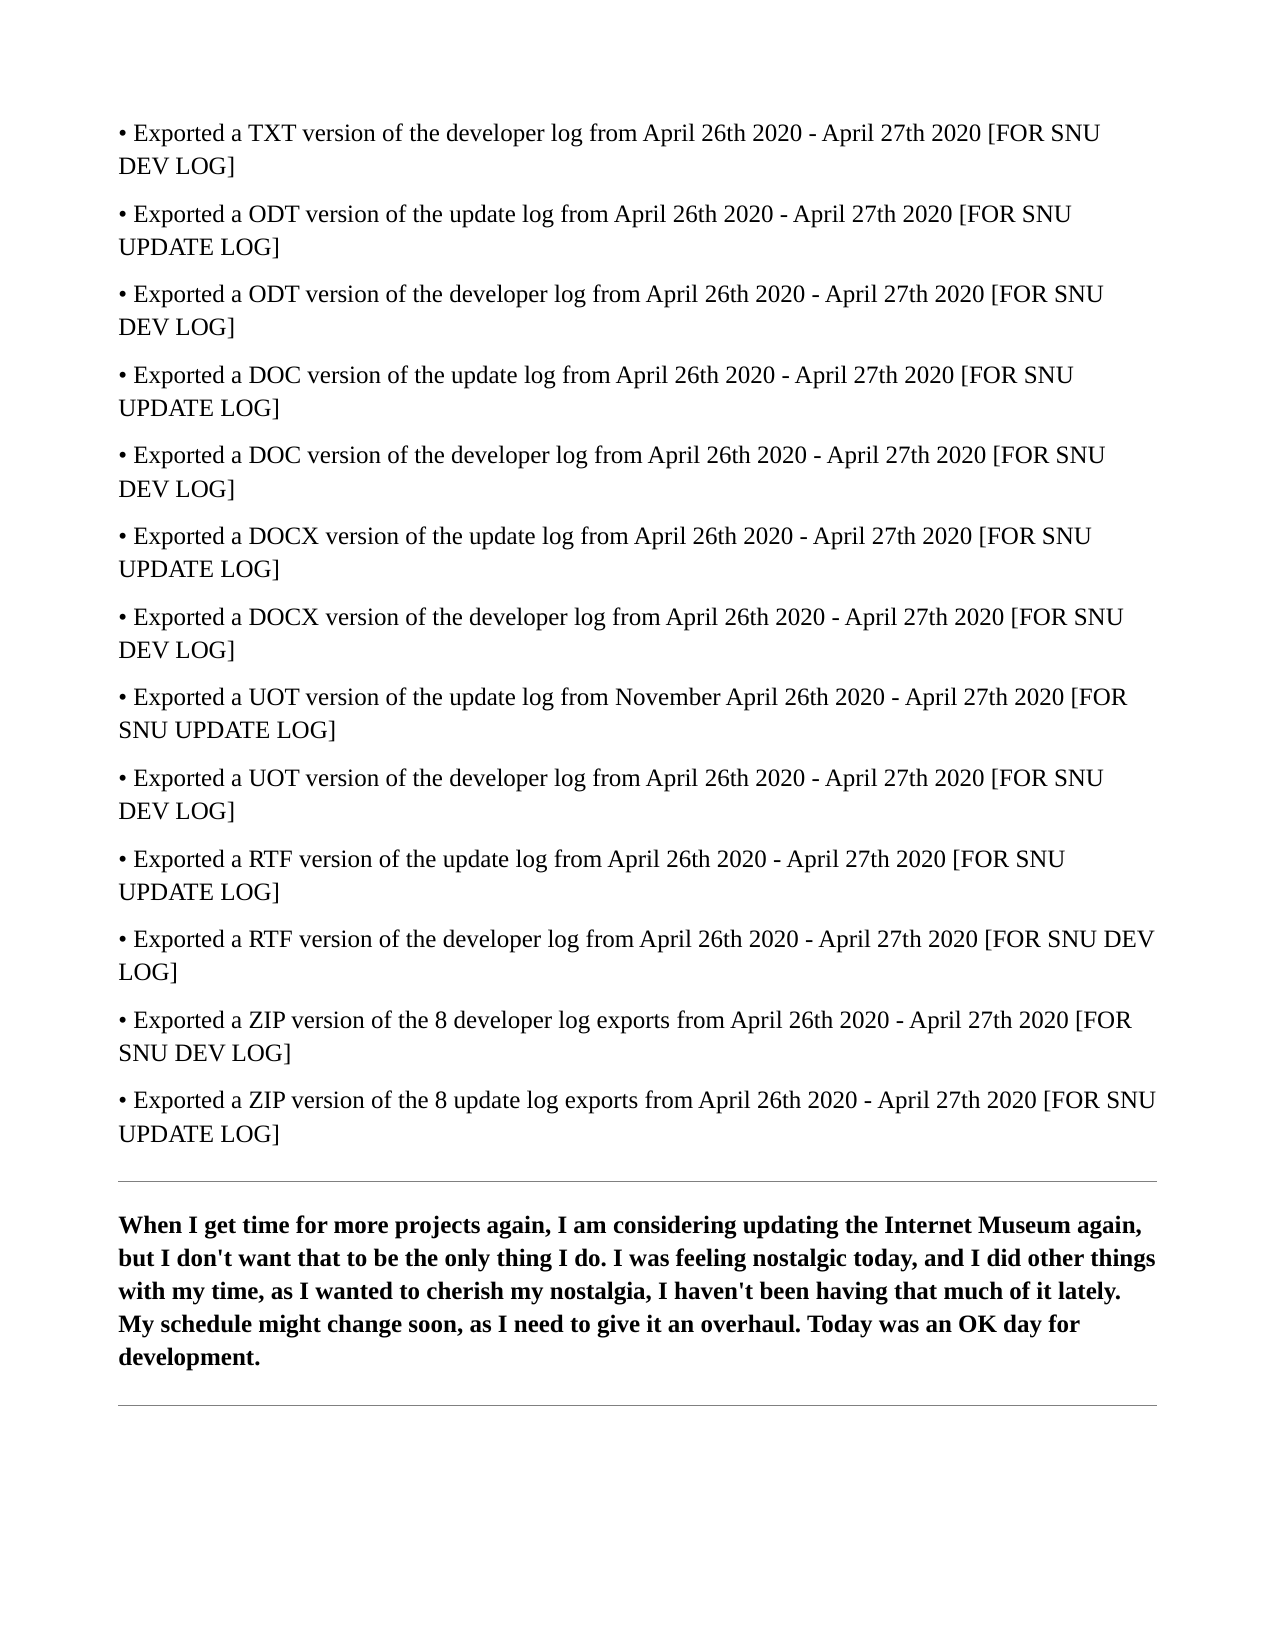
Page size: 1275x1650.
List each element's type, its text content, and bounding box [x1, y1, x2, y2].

text • Exported a UOT version of the developer log from April 26th 2020 - April 27th 2020 [FOR SNU DEV LOG] [118, 763, 1157, 825]
text • Exported a RTF version of the update log from April 26th 2020 - April 27th 2020 [FOR SNU UPDATE LOG] [118, 844, 1157, 906]
text • Exported a ODT version of the developer log from April 26th 2020 - April 27th 2020 [FOR SNU DEV LOG] [118, 279, 1157, 341]
text • Exported a DOCX version of the developer log from April 26th 2020 - April 27th 2020 [FOR SNU DEV LOG] [118, 602, 1157, 664]
text • Exported a UOT version of the update log from November April 26th 2020 - April 27th 2020 [FOR SNU UPDATE LOG] [118, 682, 1157, 744]
text • Exported a TXT version of the developer log from April 26th 2020 - April 27th 2020 [FOR SNU DEV LOG] [118, 118, 1157, 180]
text • Exported a ODT version of the update log from April 26th 2020 - April 27th 2020 [FOR SNU UPDATE LOG] [118, 199, 1157, 261]
text • Exported a DOCX version of the update log from April 26th 2020 - April 27th 2020 [FOR SNU UPDATE LOG] [118, 521, 1157, 583]
text • Exported a RTF version of the developer log from April 26th 2020 - April 27th 2020 [FOR SNU DEV LOG] [118, 924, 1157, 986]
text • Exported a ZIP version of the 8 update log exports from April 26th 2020 - April 27th 2020 [FOR SNU UPDATE LOG] [118, 1086, 1157, 1147]
text • Exported a DOC version of the developer log from April 26th 2020 - April 27th 2020 [FOR SNU DEV LOG] [118, 441, 1157, 502]
text • Exported a ZIP version of the 8 developer log exports from April 26th 2020 - April 27th 2020 [FOR SNU DEV LOG] [118, 1005, 1157, 1067]
text • Exported a DOC version of the update log from April 26th 2020 - April 27th 2020 [FOR SNU UPDATE LOG] [118, 360, 1157, 422]
text When I get time for more projects again, I am considering updating the Internet Museum again, but I don't want that to be the only thing I do. I was feeling nostalgic today, and I did other things with my time, as I wanted to cherish my nostalgia, I haven't been having that much of it lately. My schedule might change soon, as I need to give it an overhaul. Today was an OK day for development. [118, 1210, 1157, 1371]
